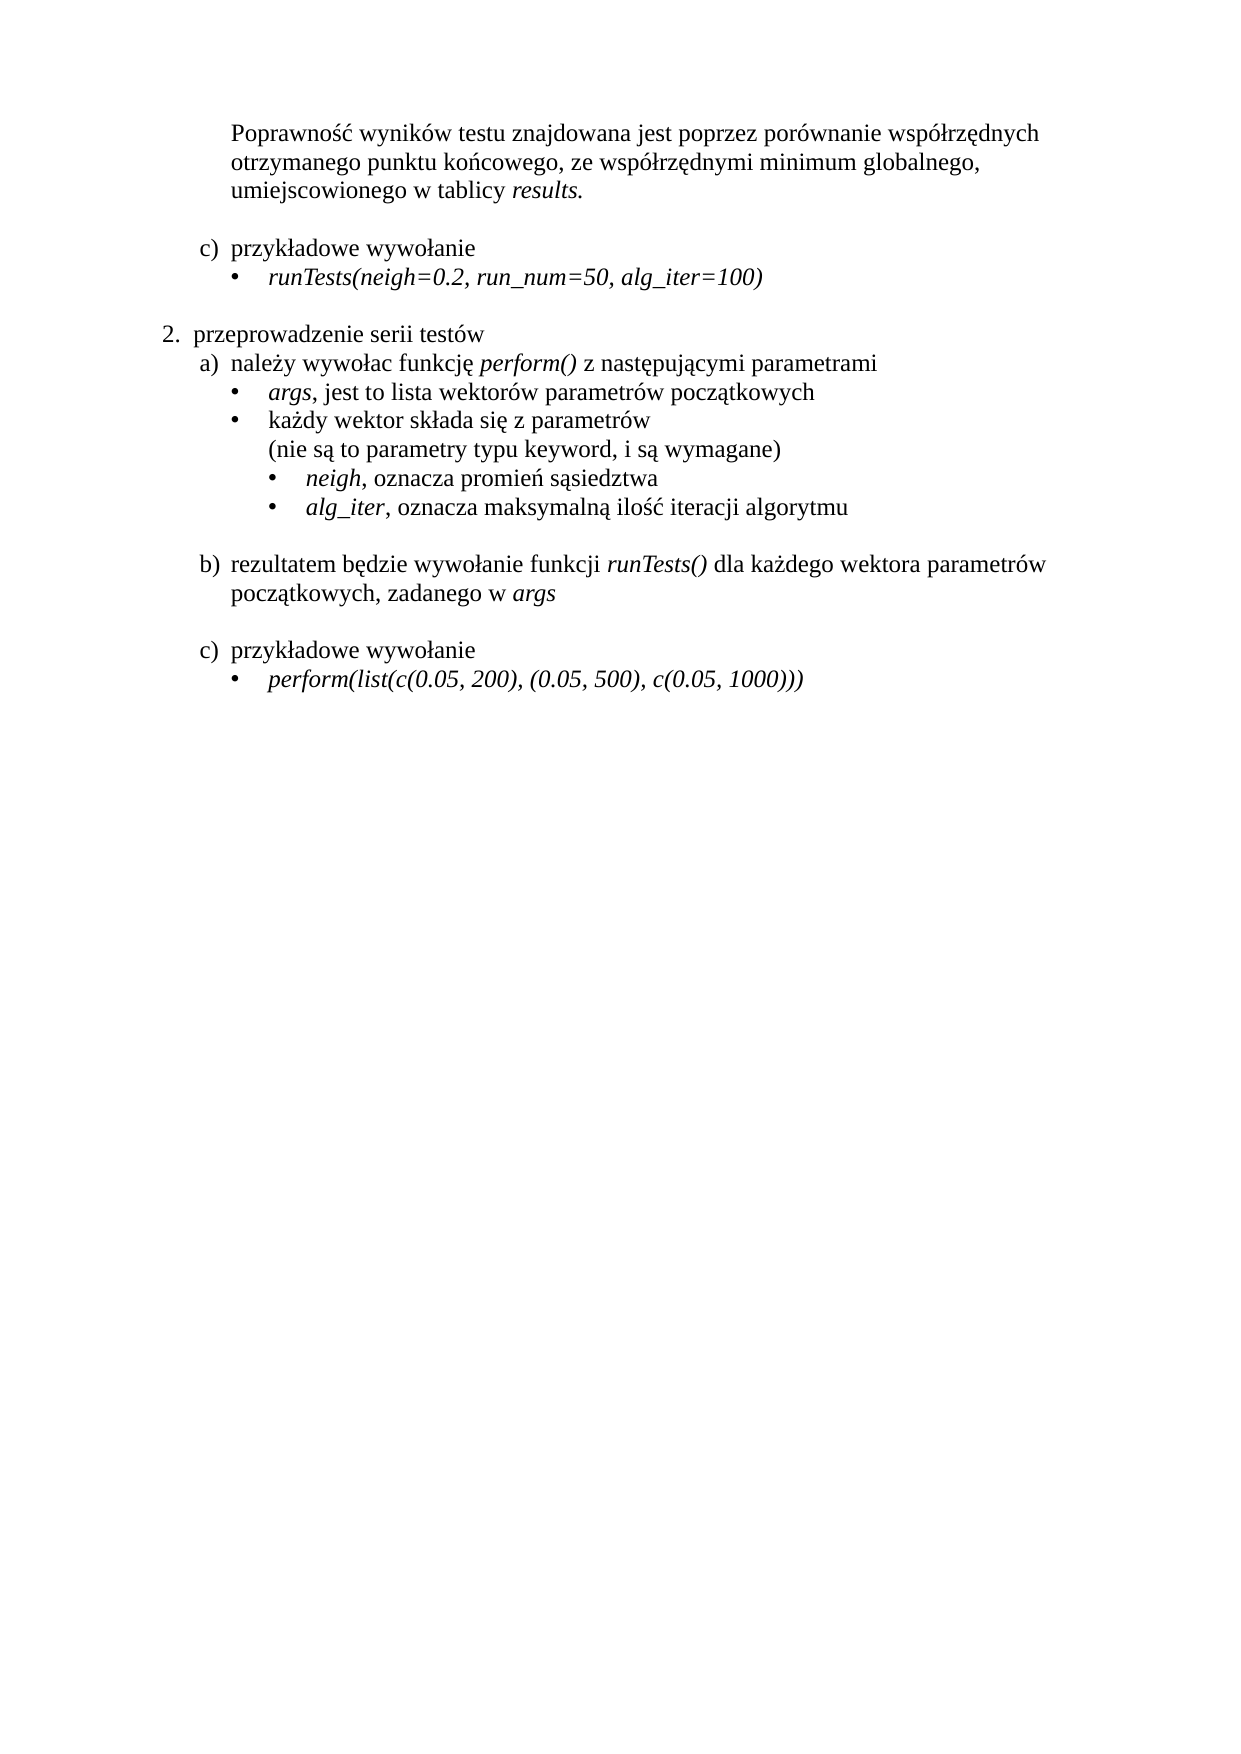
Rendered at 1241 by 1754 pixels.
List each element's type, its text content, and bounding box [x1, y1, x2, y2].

list przykładowe wywołanie [193, 233, 1122, 262]
list przykładowe wywołanie [193, 636, 1122, 664]
list należy wywołac funkcję perform() z następującymi parametrami [193, 348, 1122, 377]
list przeprowadzenie serii testów [156, 319, 1122, 348]
list (nie są to parametry typu keyword, i są wymagane) [231, 434, 1122, 463]
list neigh, oznacza promień sąsiedztwa [268, 463, 1122, 492]
list runTests(neigh=0.2, run_num=50, alg_iter=100) [231, 262, 1122, 291]
list alg_iter, oznacza maksymalną ilość iteracji algorytmu [268, 492, 1122, 521]
list Poprawność wyników testu znajdowana jest poprzez porównanie współrzędnych otrzymanego punktu końcowego, ze współrzędnymi minimum globalnego, umiejscowionego w tablicy results. [193, 118, 1122, 204]
list args, jest to lista wektorów parametrów początkowych [231, 377, 1122, 406]
list perform(list(c(0.05, 200), (0.05, 500), c(0.05, 1000))) [231, 664, 1122, 693]
list rezultatem będzie wywołanie funkcji runTests() dla każdego wektora parametrów początkowych, zadanego w args [193, 549, 1122, 607]
list każdy wektor składa się z parametrów [231, 406, 1122, 434]
